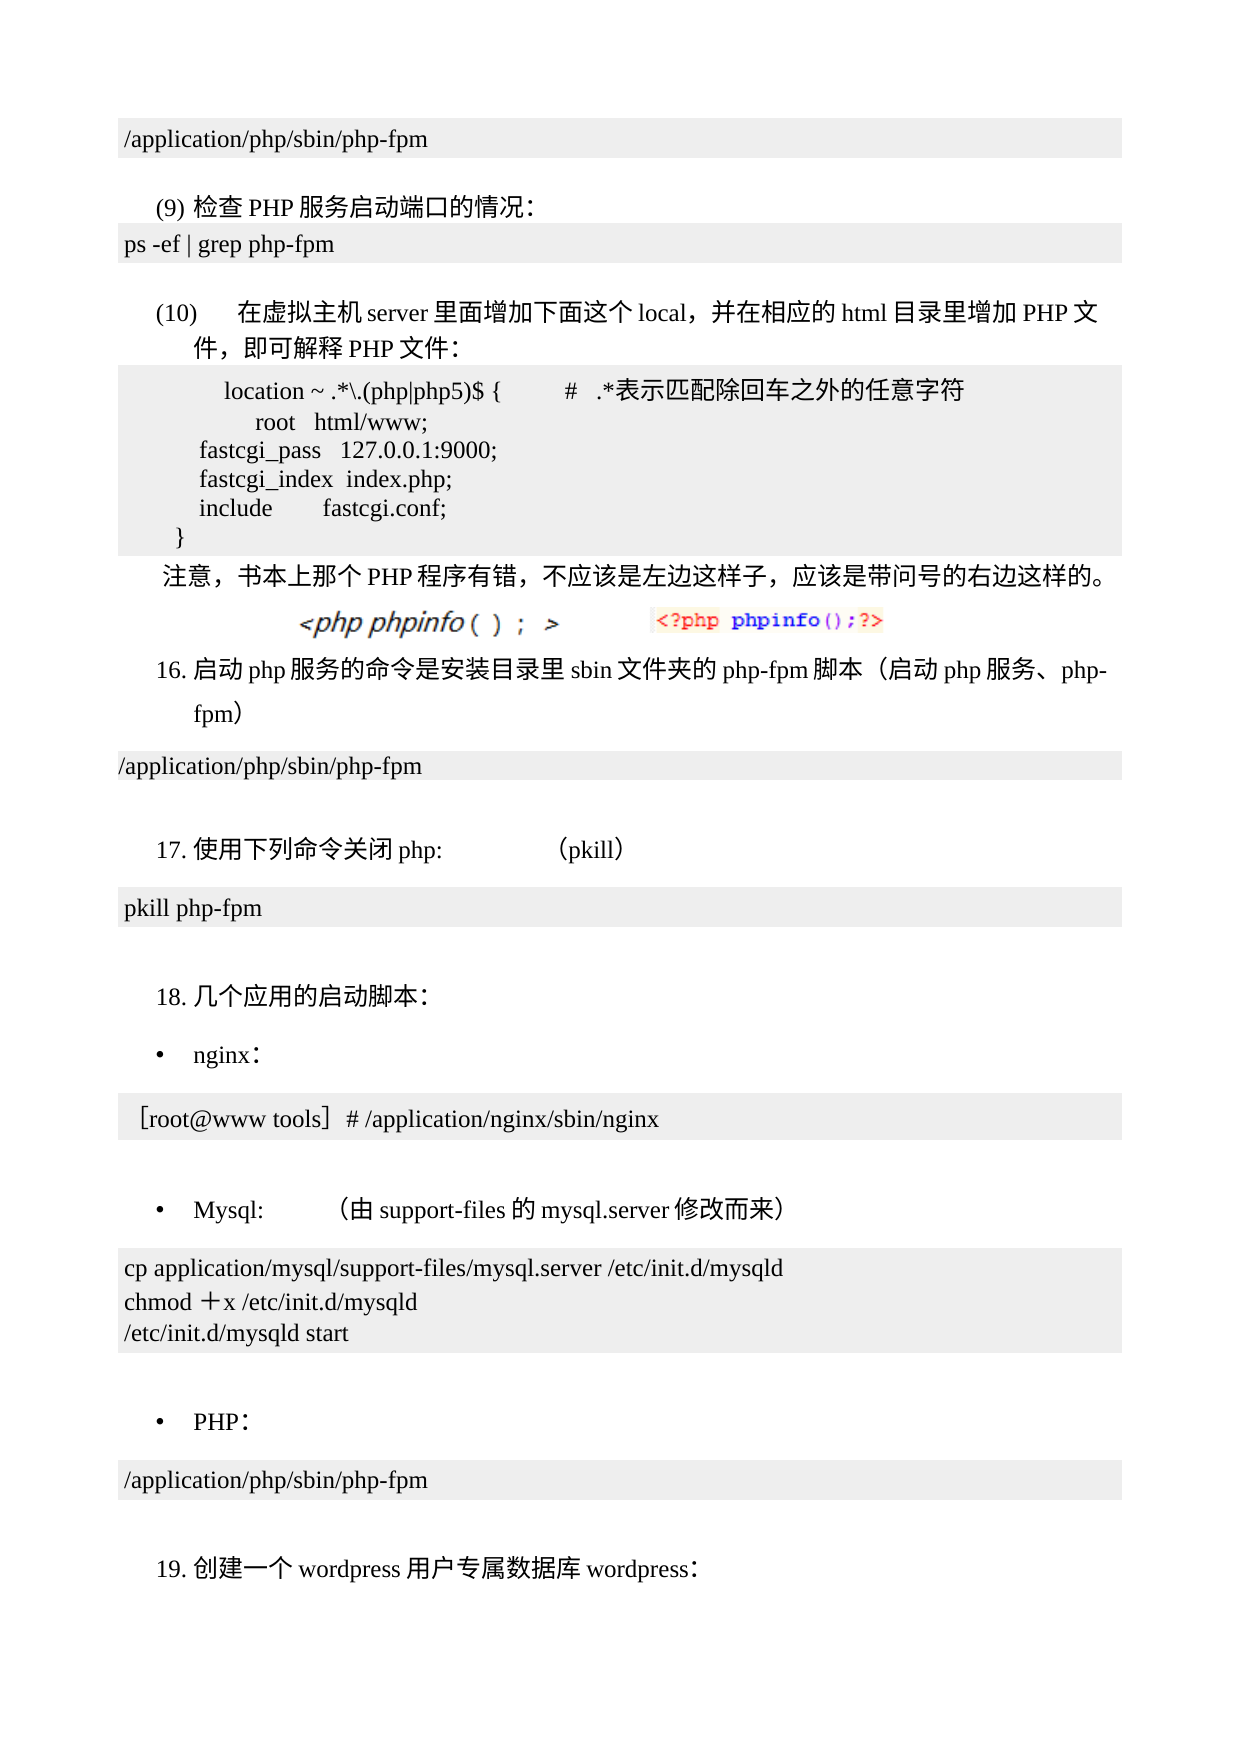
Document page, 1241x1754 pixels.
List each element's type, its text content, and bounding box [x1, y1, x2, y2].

list 使用下列命令关闭php: （pkill） [156, 829, 1122, 866]
picture [282, 592, 580, 648]
list nginx： [156, 1034, 1122, 1071]
text 注意，书本上那个PHP程序有错，不应该是左边这样子，应该是带问号的右边这样的。 [118, 556, 1122, 592]
list 检查PHP服务启动端口的情况： [156, 187, 1122, 223]
list 在虚拟主机server里面增加下面这个local，并在相应的html目录里增加PHP文件，即可解释PHP文件： [156, 292, 1122, 365]
list PHP： [156, 1402, 1122, 1438]
picture [649, 607, 895, 633]
table_header location ~ .*\.(php|php5)$ { # .*表示匹配除回车之外的任意字符 root html/www; fastcgi_pass 127.0.0.1:9000; fastcgi_index index.php; include fastcgi.conf; } [118, 365, 1122, 556]
list 启动php服务的命令是安装目录里sbin文件夹的php-fpm脚本（启动php服务、php-fpm） [156, 650, 1122, 730]
table_header ps -ef | grep php-fpm [118, 223, 1122, 263]
list 几个应用的启动脚本： [156, 977, 1122, 1013]
list 创建一个wordpress用户专属数据库wordpress： [156, 1549, 1122, 1585]
table_header /application/php/sbin/php-fpm [118, 118, 1122, 158]
table_header /application/php/sbin/php-fpm [118, 751, 1122, 780]
table_header cp application/mysql/support-files/mysql.server /etc/init.d/mysqld chmod ＋x /etc/init.d/mysqld /etc/init.d/mysqld start [118, 1248, 1122, 1353]
table_header pkill php-fpm [118, 887, 1122, 927]
list Mysql: （由support-files的mysql.server修改而来） [156, 1189, 1122, 1226]
table_header ［root@www tools］# /application/nginx/sbin/nginx [118, 1093, 1122, 1140]
table_header /application/php/sbin/php-fpm [118, 1460, 1122, 1500]
